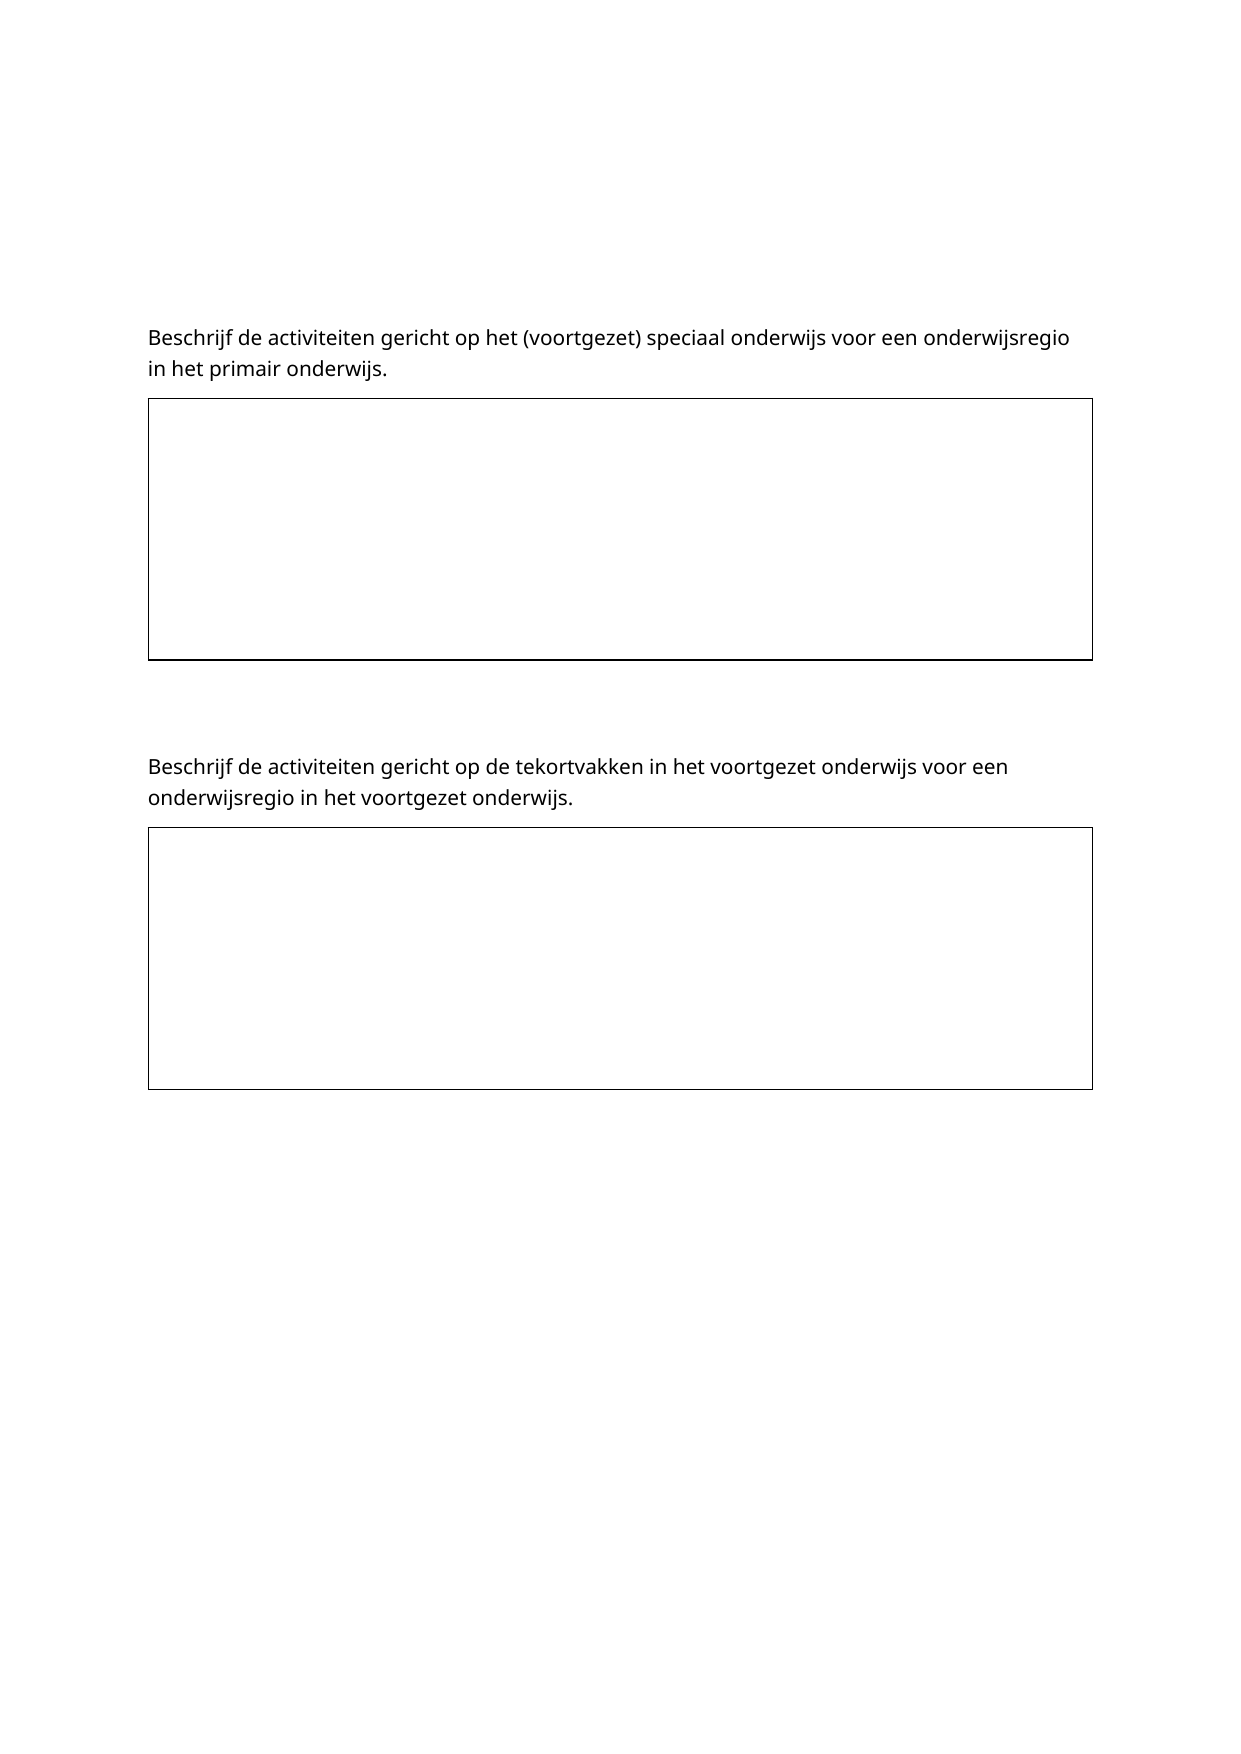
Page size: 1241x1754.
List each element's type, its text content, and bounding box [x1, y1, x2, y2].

text Beschrijf de activiteiten gericht op de tekortvakken in het voortgezet onderwijs voor een onderwijsregio in het voortgezet onderwijs. [148, 752, 1093, 812]
text Beschrijf de activiteiten gericht op het (voortgezet) speciaal onderwijs voor een onderwijsregio in het primair onderwijs. [148, 323, 1093, 382]
